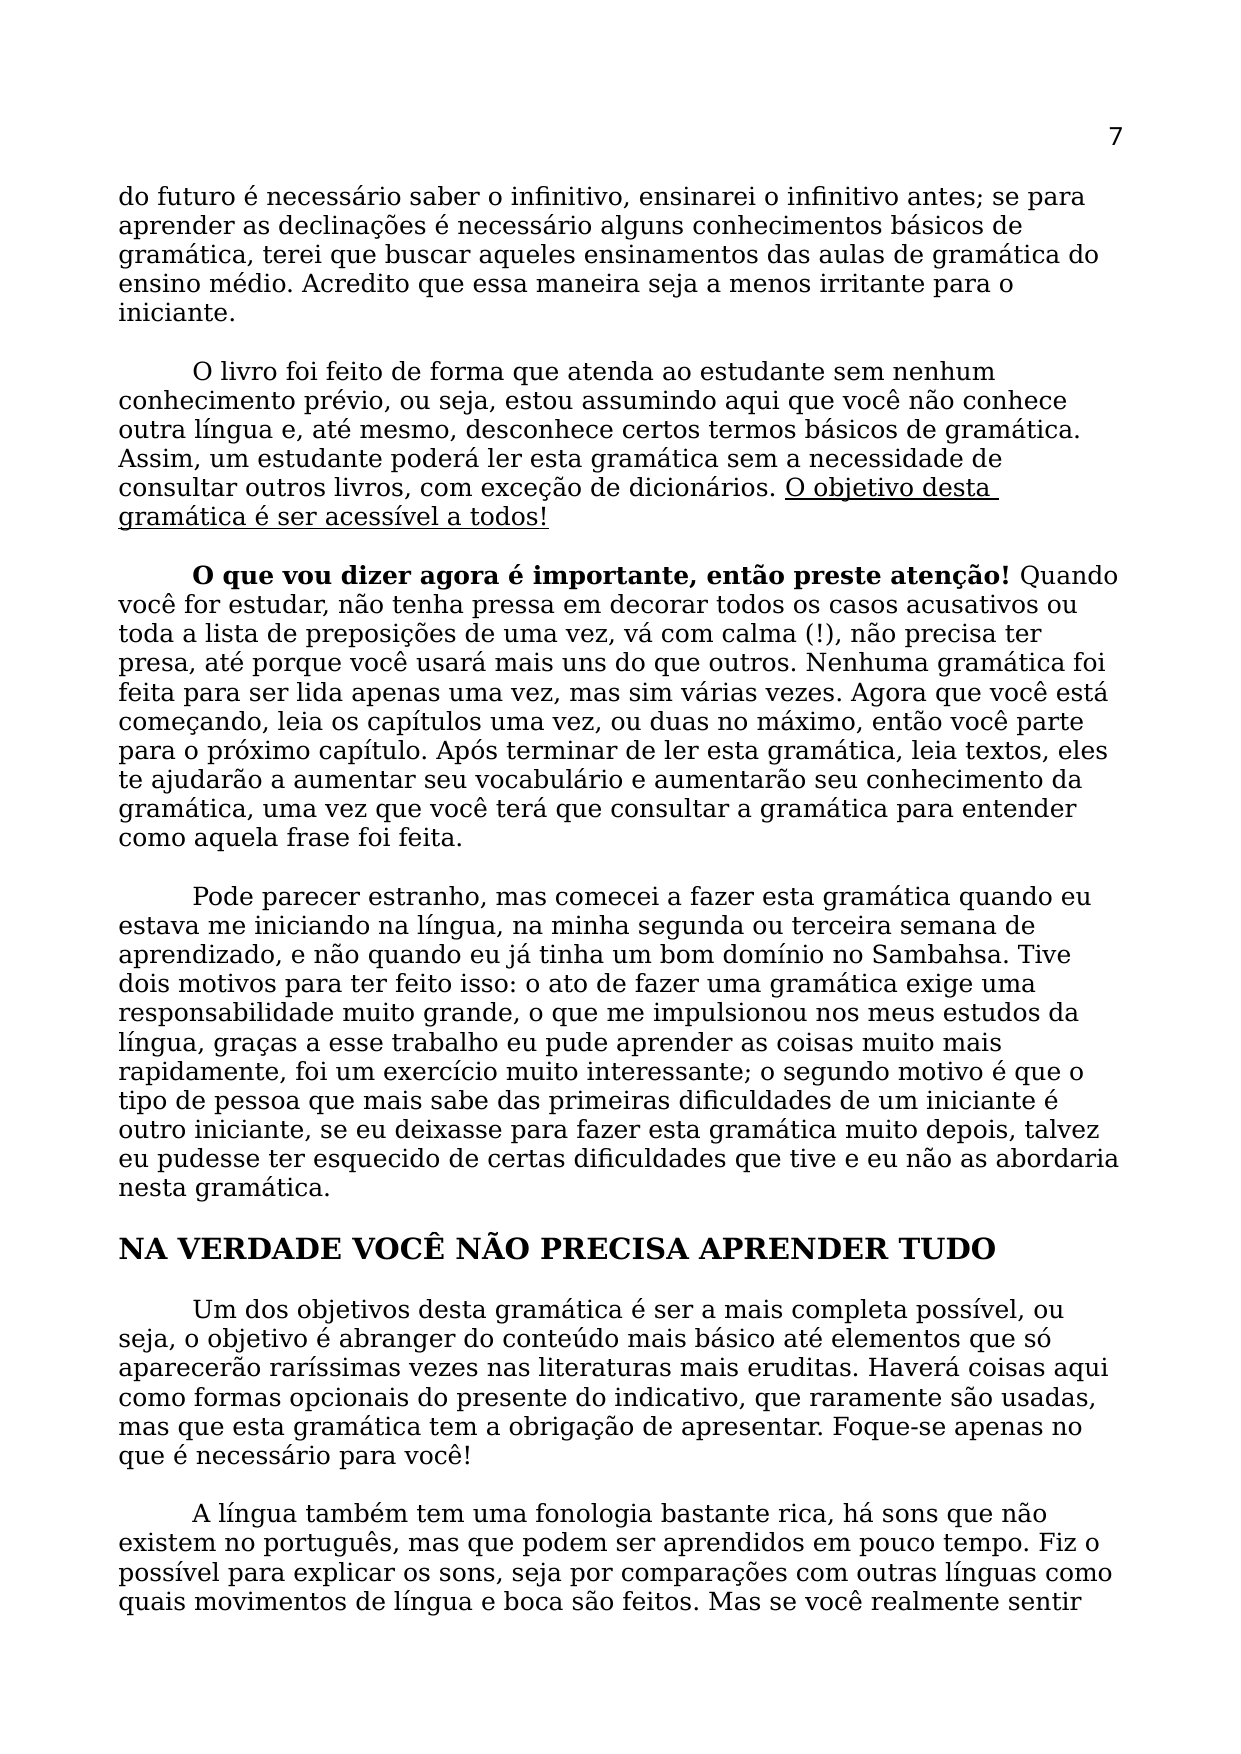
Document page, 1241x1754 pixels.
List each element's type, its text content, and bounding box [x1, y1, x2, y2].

text A língua também tem uma fonologia bastante rica, há sons que não existem no português, mas que podem ser aprendidos em pouco tempo. Fiz o possível para explicar os sons, seja por comparações com outras línguas como quais movimentos de língua e boca são feitos. Mas se você realmente sentir [118, 1499, 1123, 1616]
subtitle NA VERDADE VOCÊ NÃO PRECISA APRENDER TUDO [118, 1232, 1123, 1266]
text Pode parecer estranho, mas comecei a fazer esta gramática quando eu estava me iniciando na língua, na minha segunda ou terceira semana de aprendizado, e não quando eu já tinha um bom domínio no Sambahsa. Tive dois motivos para ter feito isso: o ato de fazer uma gramática exige uma responsabilidade muito grande, o que me impulsionou nos meus estudos da língua, graças a esse trabalho eu pude aprender as coisas muito mais rapidamente, foi um exercício muito interessante; o segundo motivo é que o tipo de pessoa que mais sabe das primeiras dificuldades de um iniciante é outro iniciante, se eu deixasse para fazer esta gramática muito depois, talvez eu pudesse ter esquecido de certas dificuldades que tive e eu não as abordaria nesta gramática. [118, 882, 1123, 1203]
text O que vou dizer agora é importante, então preste atenção! Quando você for estudar, não tenha pressa em decorar todos os casos acusativos ou toda a lista de preposições de uma vez, vá com calma (!), não precisa ter presa, até porque você usará mais uns do que outros. Nenhuma gramática foi feita para ser lida apenas uma vez, mas sim várias vezes. Agora que você está começando, leia os capítulos uma vez, ou duas no máximo, então você parte para o próximo capítulo. Após terminar de ler esta gramática, leia textos, eles te ajudarão a aumentar seu vocabulário e aumentarão seu conhecimento da gramática, uma vez que você terá que consultar a gramática para entender como aquela frase foi feita. [118, 561, 1123, 853]
text do futuro é necessário saber o infinitivo, ensinarei o infinitivo antes; se para aprender as declinações é necessário alguns conhecimentos básicos de gramática, terei que buscar aqueles ensinamentos das aulas de gramática do ensino médio. Acredito que essa maneira seja a menos irritante para o iniciante. [118, 182, 1123, 327]
text O livro foi feito de forma que atenda ao estudante sem nenhum conhecimento prévio, ou seja, estou assumindo aqui que você não conhece outra língua e, até mesmo, desconhece certos termos básicos de gramática. Assim, um estudante poderá ler esta gramática sem a necessidade de consultar outros livros, com exceção de dicionários. O objetivo desta gramática é ser acessível a todos! [118, 357, 1123, 532]
text Um dos objetivos desta gramática é ser a mais completa possível, ou seja, o objetivo é abranger do conteúdo mais básico até elementos que só aparecerão raríssimas vezes nas literaturas mais eruditas. Haverá coisas aqui como formas opcionais do presente do indicativo, que raramente são usadas, mas que esta gramática tem a obrigação de apresentar. Foque-se apenas no que é necessário para você! [118, 1295, 1123, 1470]
